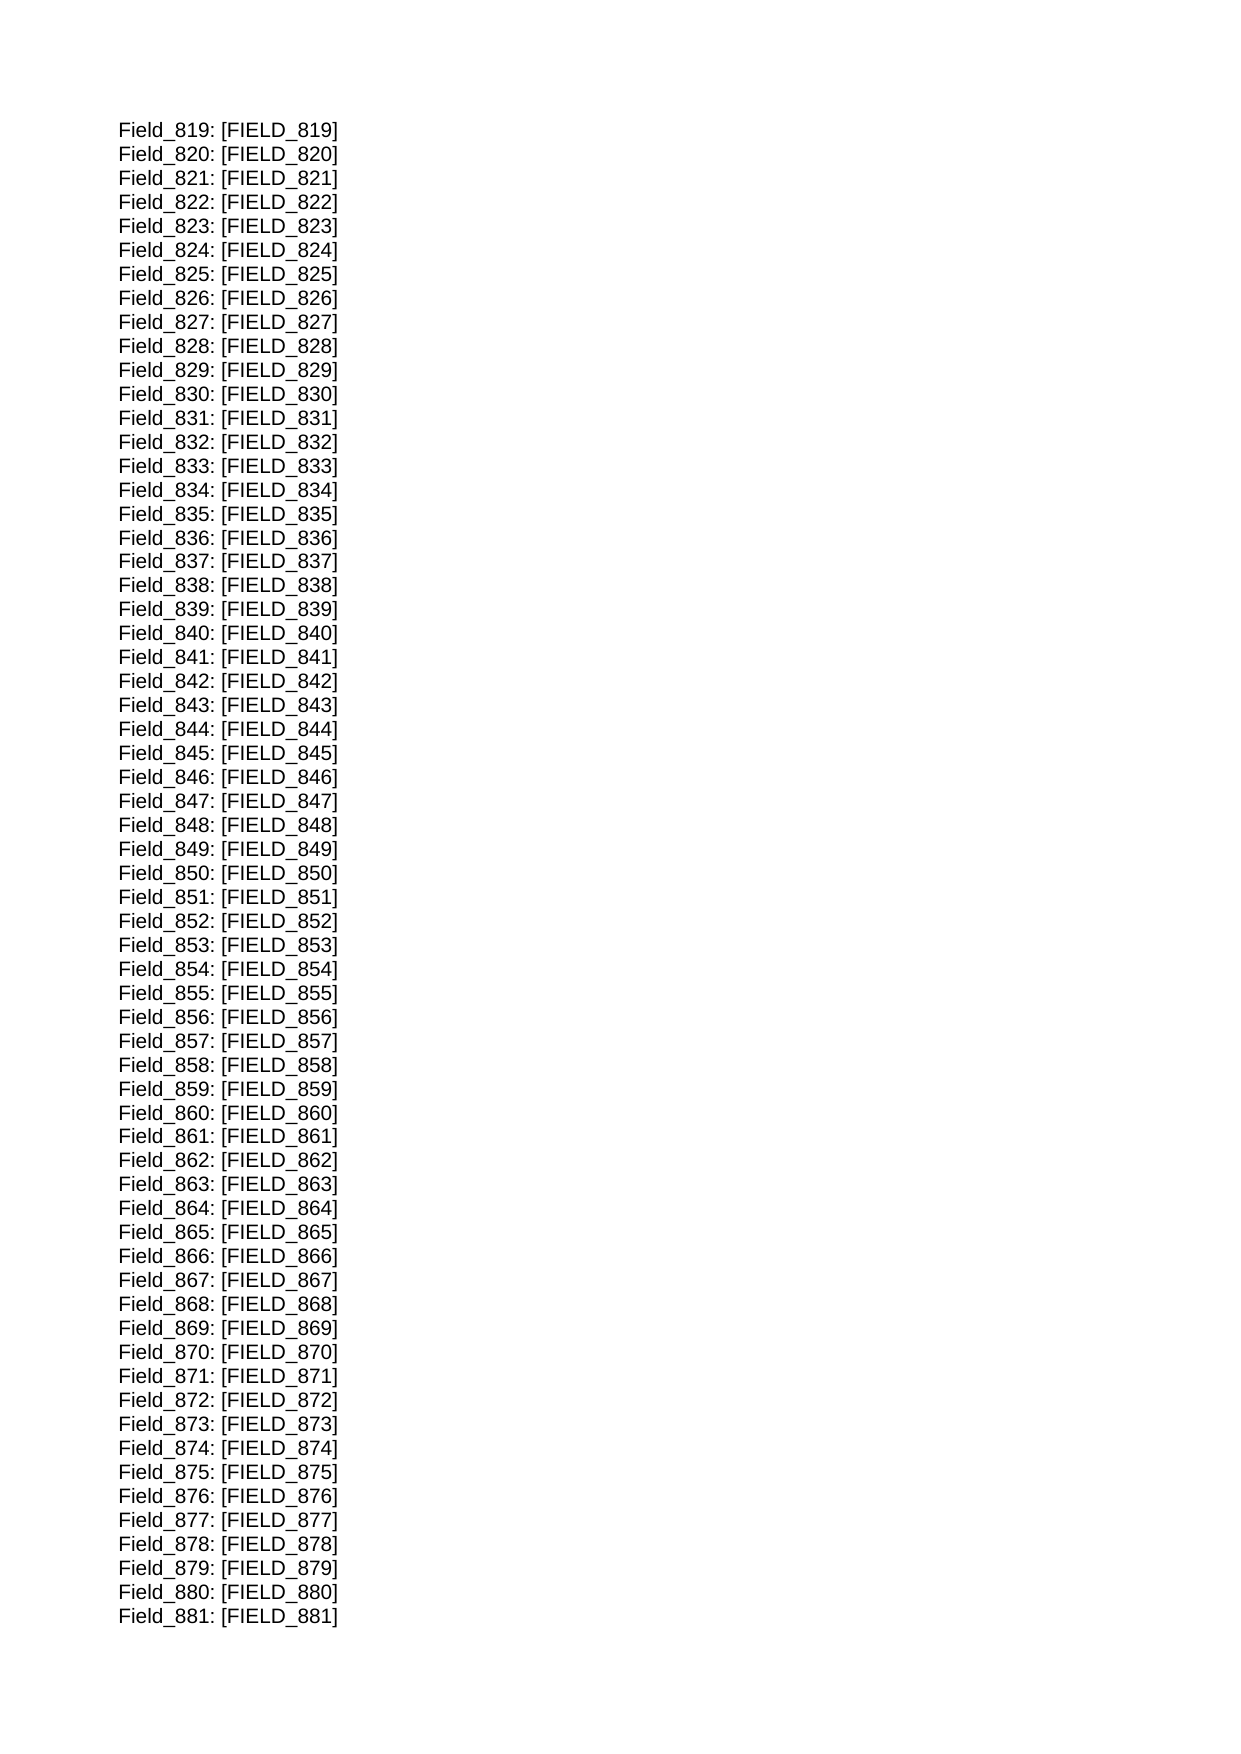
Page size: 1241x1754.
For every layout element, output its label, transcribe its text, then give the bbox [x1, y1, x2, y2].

text Field_876: [FIELD_876] [118, 1484, 1122, 1508]
text Field_879: [FIELD_879] [118, 1556, 1122, 1579]
text Field_839: [FIELD_839] [118, 597, 1122, 621]
text Field_853: [FIELD_853] [118, 933, 1122, 957]
text Field_845: [FIELD_845] [118, 741, 1122, 765]
text Field_825: [FIELD_825] [118, 262, 1122, 286]
text Field_881: [FIELD_881] [118, 1603, 1122, 1627]
text Field_833: [FIELD_833] [118, 453, 1122, 477]
text Field_821: [FIELD_821] [118, 166, 1122, 190]
text Field_872: [FIELD_872] [118, 1388, 1122, 1412]
text Field_867: [FIELD_867] [118, 1268, 1122, 1292]
text Field_873: [FIELD_873] [118, 1412, 1122, 1436]
text Field_832: [FIELD_832] [118, 429, 1122, 453]
text Field_847: [FIELD_847] [118, 789, 1122, 813]
text Field_855: [FIELD_855] [118, 981, 1122, 1004]
text Field_874: [FIELD_874] [118, 1436, 1122, 1460]
text Field_852: [FIELD_852] [118, 909, 1122, 933]
text Field_841: [FIELD_841] [118, 645, 1122, 669]
text Field_831: [FIELD_831] [118, 406, 1122, 429]
text Field_869: [FIELD_869] [118, 1316, 1122, 1340]
text Field_820: [FIELD_820] [118, 142, 1122, 166]
text Field_875: [FIELD_875] [118, 1460, 1122, 1484]
text Field_850: [FIELD_850] [118, 861, 1122, 885]
text Field_843: [FIELD_843] [118, 693, 1122, 717]
text Field_824: [FIELD_824] [118, 238, 1122, 262]
text Field_828: [FIELD_828] [118, 334, 1122, 358]
text Field_838: [FIELD_838] [118, 573, 1122, 597]
text Field_854: [FIELD_854] [118, 957, 1122, 981]
text Field_849: [FIELD_849] [118, 837, 1122, 861]
text Field_864: [FIELD_864] [118, 1196, 1122, 1220]
text Field_846: [FIELD_846] [118, 765, 1122, 789]
text Field_870: [FIELD_870] [118, 1340, 1122, 1364]
text Field_829: [FIELD_829] [118, 358, 1122, 382]
text Field_858: [FIELD_858] [118, 1052, 1122, 1076]
text Field_868: [FIELD_868] [118, 1292, 1122, 1316]
text Field_830: [FIELD_830] [118, 382, 1122, 406]
text Field_866: [FIELD_866] [118, 1244, 1122, 1268]
text Field_865: [FIELD_865] [118, 1220, 1122, 1244]
text Field_822: [FIELD_822] [118, 190, 1122, 214]
text Field_837: [FIELD_837] [118, 549, 1122, 573]
text Field_844: [FIELD_844] [118, 717, 1122, 741]
text Field_862: [FIELD_862] [118, 1148, 1122, 1172]
text Field_835: [FIELD_835] [118, 501, 1122, 525]
text Field_856: [FIELD_856] [118, 1004, 1122, 1028]
text Field_827: [FIELD_827] [118, 310, 1122, 334]
text Field_861: [FIELD_861] [118, 1124, 1122, 1148]
text Field_840: [FIELD_840] [118, 621, 1122, 645]
text Field_863: [FIELD_863] [118, 1172, 1122, 1196]
text Field_871: [FIELD_871] [118, 1364, 1122, 1388]
text Field_880: [FIELD_880] [118, 1579, 1122, 1603]
text Field_860: [FIELD_860] [118, 1100, 1122, 1124]
text Field_877: [FIELD_877] [118, 1508, 1122, 1532]
text Field_859: [FIELD_859] [118, 1076, 1122, 1100]
text Field_842: [FIELD_842] [118, 669, 1122, 693]
text Field_836: [FIELD_836] [118, 525, 1122, 549]
text Field_851: [FIELD_851] [118, 885, 1122, 909]
text Field_826: [FIELD_826] [118, 286, 1122, 310]
text Field_819: [FIELD_819] [118, 118, 1122, 142]
text Field_834: [FIELD_834] [118, 477, 1122, 501]
text Field_878: [FIELD_878] [118, 1532, 1122, 1556]
text Field_823: [FIELD_823] [118, 214, 1122, 238]
text Field_857: [FIELD_857] [118, 1028, 1122, 1052]
text Field_848: [FIELD_848] [118, 813, 1122, 837]
